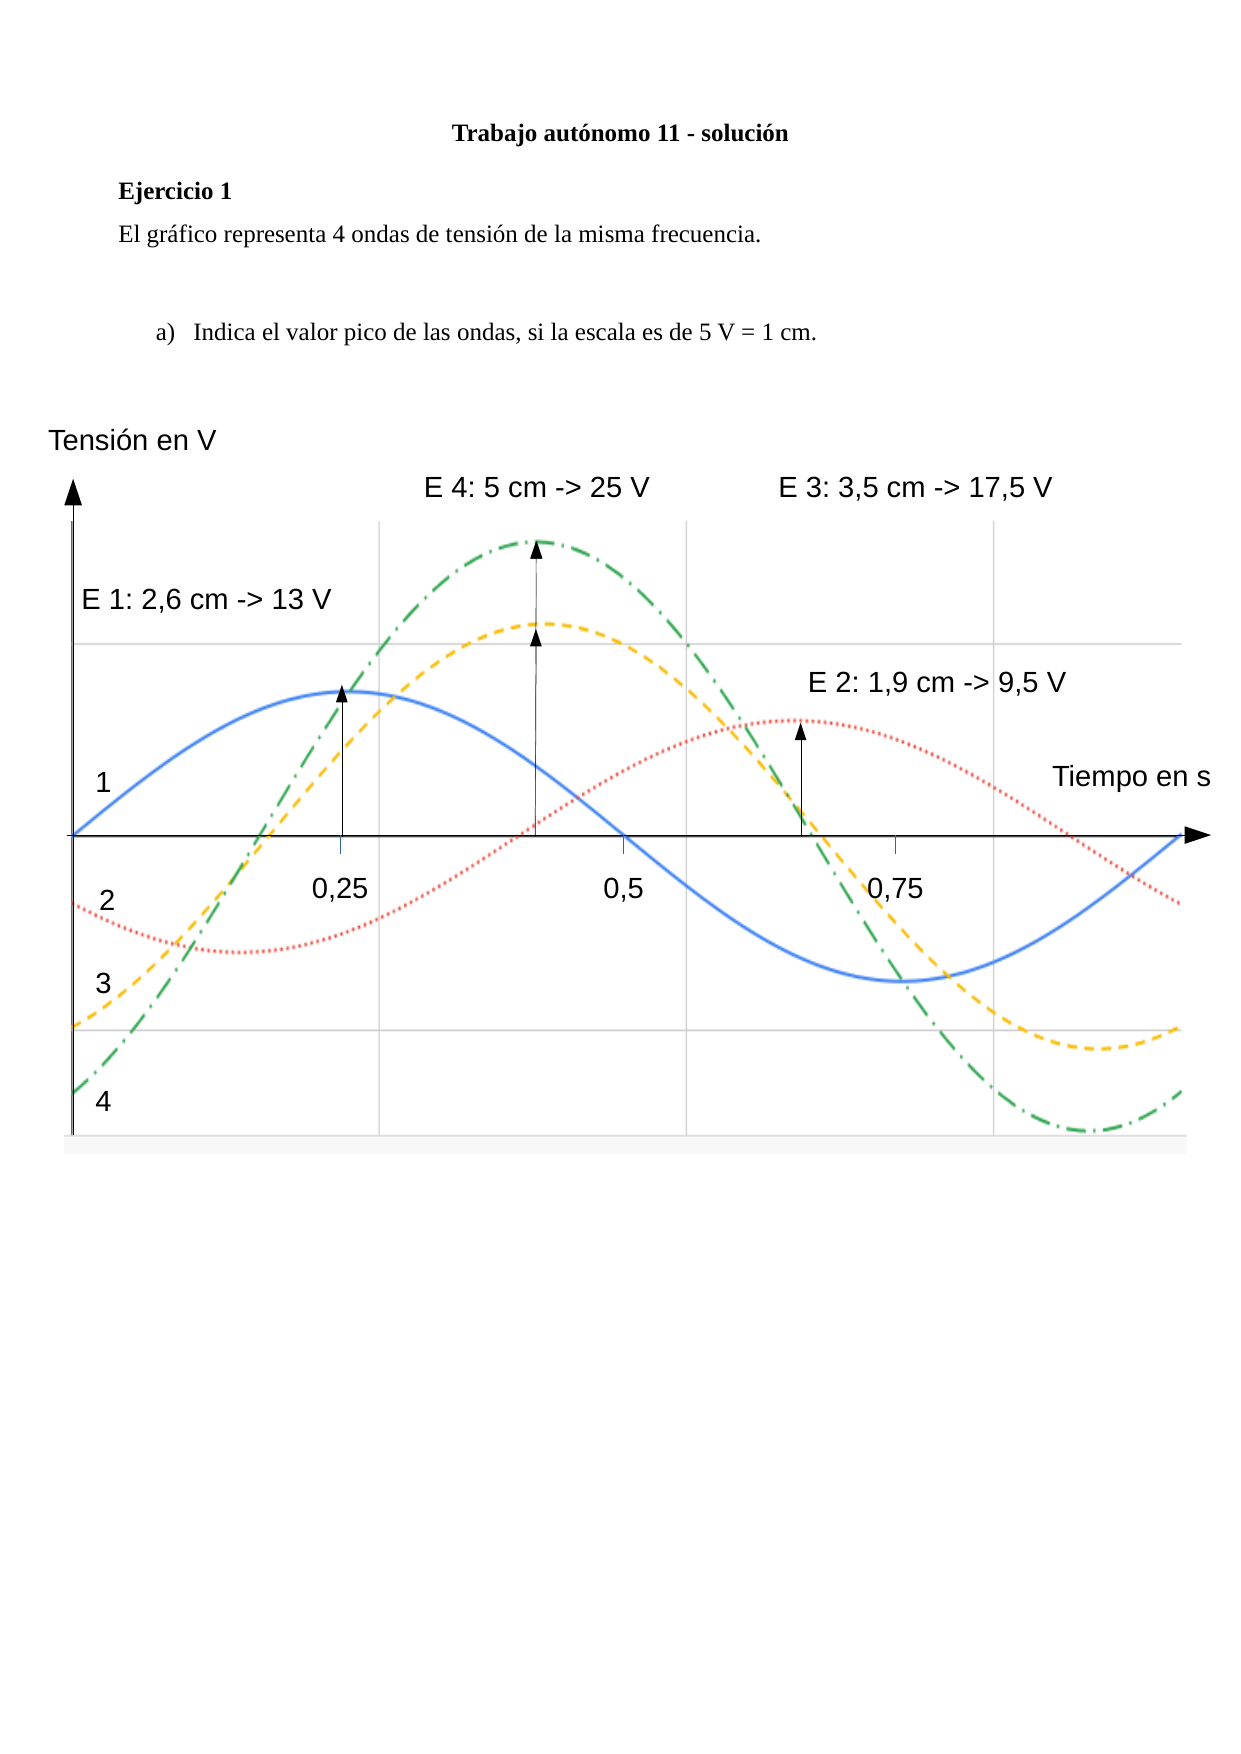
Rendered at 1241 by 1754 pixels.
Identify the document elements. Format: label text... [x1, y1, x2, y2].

picture [64, 521, 1187, 1154]
picture [74, 521, 1187, 835]
text Ejercicio 1 [118, 176, 1122, 204]
text El gráfico representa 4 ondas de tensión de la misma frecuencia. [118, 219, 1122, 248]
list Indica el valor pico de las ondas, si la escala es de 5 V = 1 cm. [156, 317, 1122, 346]
text Trabajo autónomo 11 - solución [118, 118, 1122, 147]
